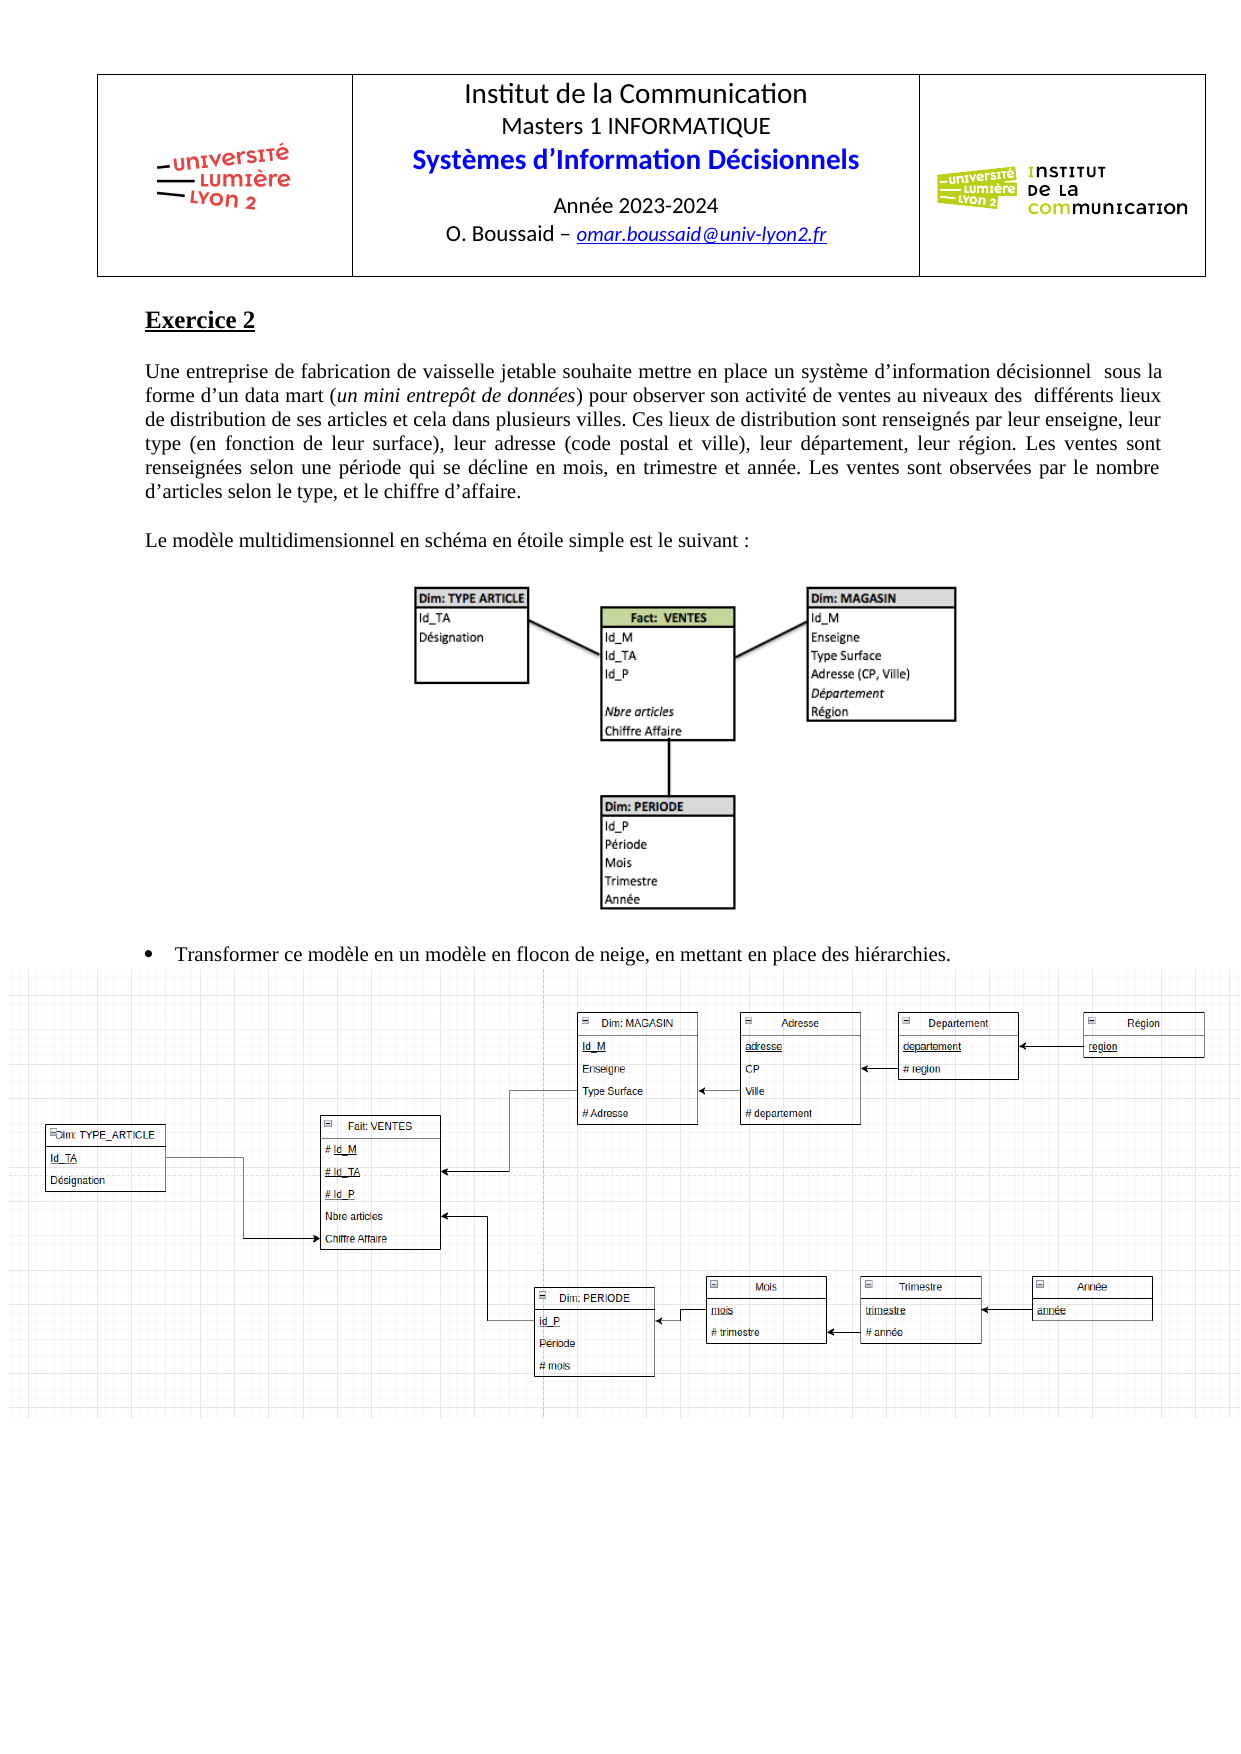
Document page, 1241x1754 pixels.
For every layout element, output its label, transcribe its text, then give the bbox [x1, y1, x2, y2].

picture [411, 580, 970, 913]
text Le modèle multidimensionnel en schéma en étoile simple est le suivant : [145, 527, 1162, 552]
list Transformer ce modèle en un modèle en flocon de neige, en mettant en place des hiérarchies. [145, 942, 1162, 966]
picture [8, 969, 1241, 1418]
text Exercice 2 [145, 305, 1162, 334]
picture [138, 126, 312, 224]
text Une entreprise de fabrication de vaisselle jetable souhaite mettre en place un système d’information décisionnel sous la forme d’un data mart (un mini entrepôt de données) pour observer son activité de ventes au niveaux des différents lieux de distribution de ses articles et cela dans plusieurs villes. Ces lieux de distribution sont renseignés par leur enseigne, leur type (en fonction de leur surface), leur adresse (code postal et ville), leur département, leur région. Les ventes sont renseignées selon une période qui se décline en mois, en trimestre et année. Les ventes sont observées par le nombre d’articles selon le type, et le chiffre d’affaire. [145, 359, 1162, 503]
picture [930, 159, 1194, 220]
